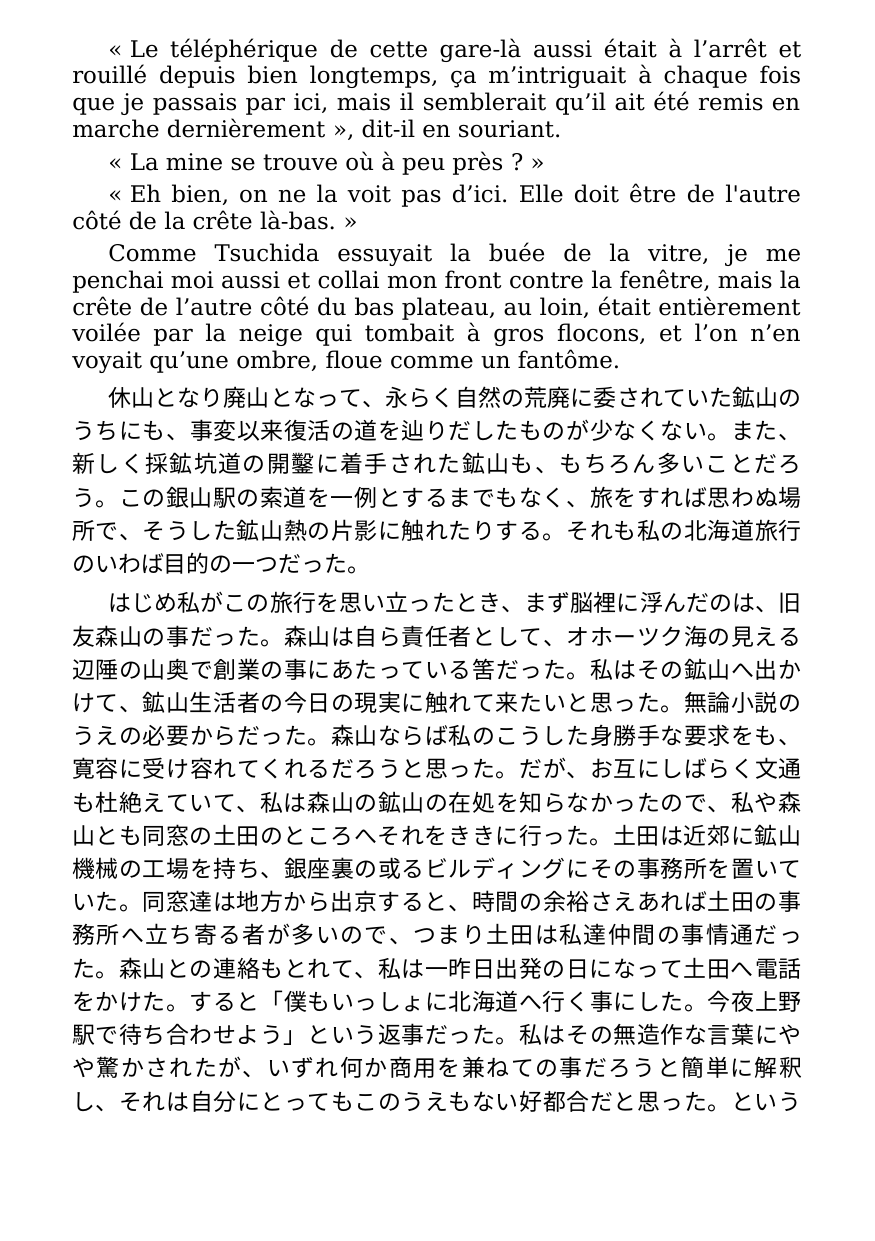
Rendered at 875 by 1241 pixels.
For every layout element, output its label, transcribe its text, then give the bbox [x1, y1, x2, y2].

text « La mine se trouve où à peu près ? » [72, 149, 802, 175]
text Comme Tsuchida essuyait la buée de la vitre, je me penchai moi aussi et collai mon front contre la fenêtre, mais la crête de l’autre côté du bas plateau, au loin, était entièrement voilée par la neige qui tombait à gros flocons, et l’on n’en voyait qu’une ombre, floue comme un fantôme. [72, 241, 802, 374]
text « Eh bien, on ne la voit pas d’ici. Elle doit être de l'autre côté de la crête là-bas. » [72, 181, 802, 234]
text 休山となり廃山となって、永らく自然の荒廃に委されていた鉱山のうちにも、事変以来復活の道を辿りだしたものが少なくない。また、新しく採鉱坑道の開鑿に着手された鉱山も、もちろん多いことだろう。この銀山駅の索道を一例とするまでもなく、旅をすれば思わぬ場所で、そうした鉱山熱の片影に触れたりする。それも私の北海道旅行のいわば目的の一つだった。 [72, 380, 802, 579]
text « Le téléphérique de cette gare-là aussi était à l’arrêt et rouillé depuis bien longtemps, ça m’intriguait à chaque fois que je passais par ici, mais il semblerait qu’il ait été remis en marche dernièrement », dit-il en souriant. [72, 36, 802, 143]
text はじめ私がこの旅行を思い立ったとき、まず脳裡に浮んだのは、旧友森山の事だった。森山は自ら責任者として、オホーツク海の見える辺陲の山奥で創業の事にあたっている筈だった。私はその鉱山へ出かけて、鉱山生活者の今日の現実に触れて来たいと思った。無論小説のうえの必要からだった。森山ならば私のこうした身勝手な要求をも、寛容に受け容れてくれるだろうと思った。だが、お互にしばらく文通も杜絶えていて、私は森山の鉱山の在処を知らなかったので、私や森山とも同窓の土田のところへそれをききに行った。土田は近郊に鉱山機械の工場を持ち、銀座裏の或るビルディングにその事務所を置いていた。同窓達は地方から出京すると、時間の余裕さえあれば土田の事務所へ立ち寄る者が多いので、つまり土田は私達仲間の事情通だった。森山との連絡もとれて、私は一昨日出発の日になって土田へ電話をかけた。すると「僕もいっしょに北海道へ行く事にした。今夜上野駅で待ち合わせよう」という返事だった。私はその無造作な言葉にやや驚かされたが、いずれ何か商用を兼ねての事だろうと簡単に解釈し、それは自分にとってもこのうえもない好都合だと思った。という [72, 585, 802, 1117]
